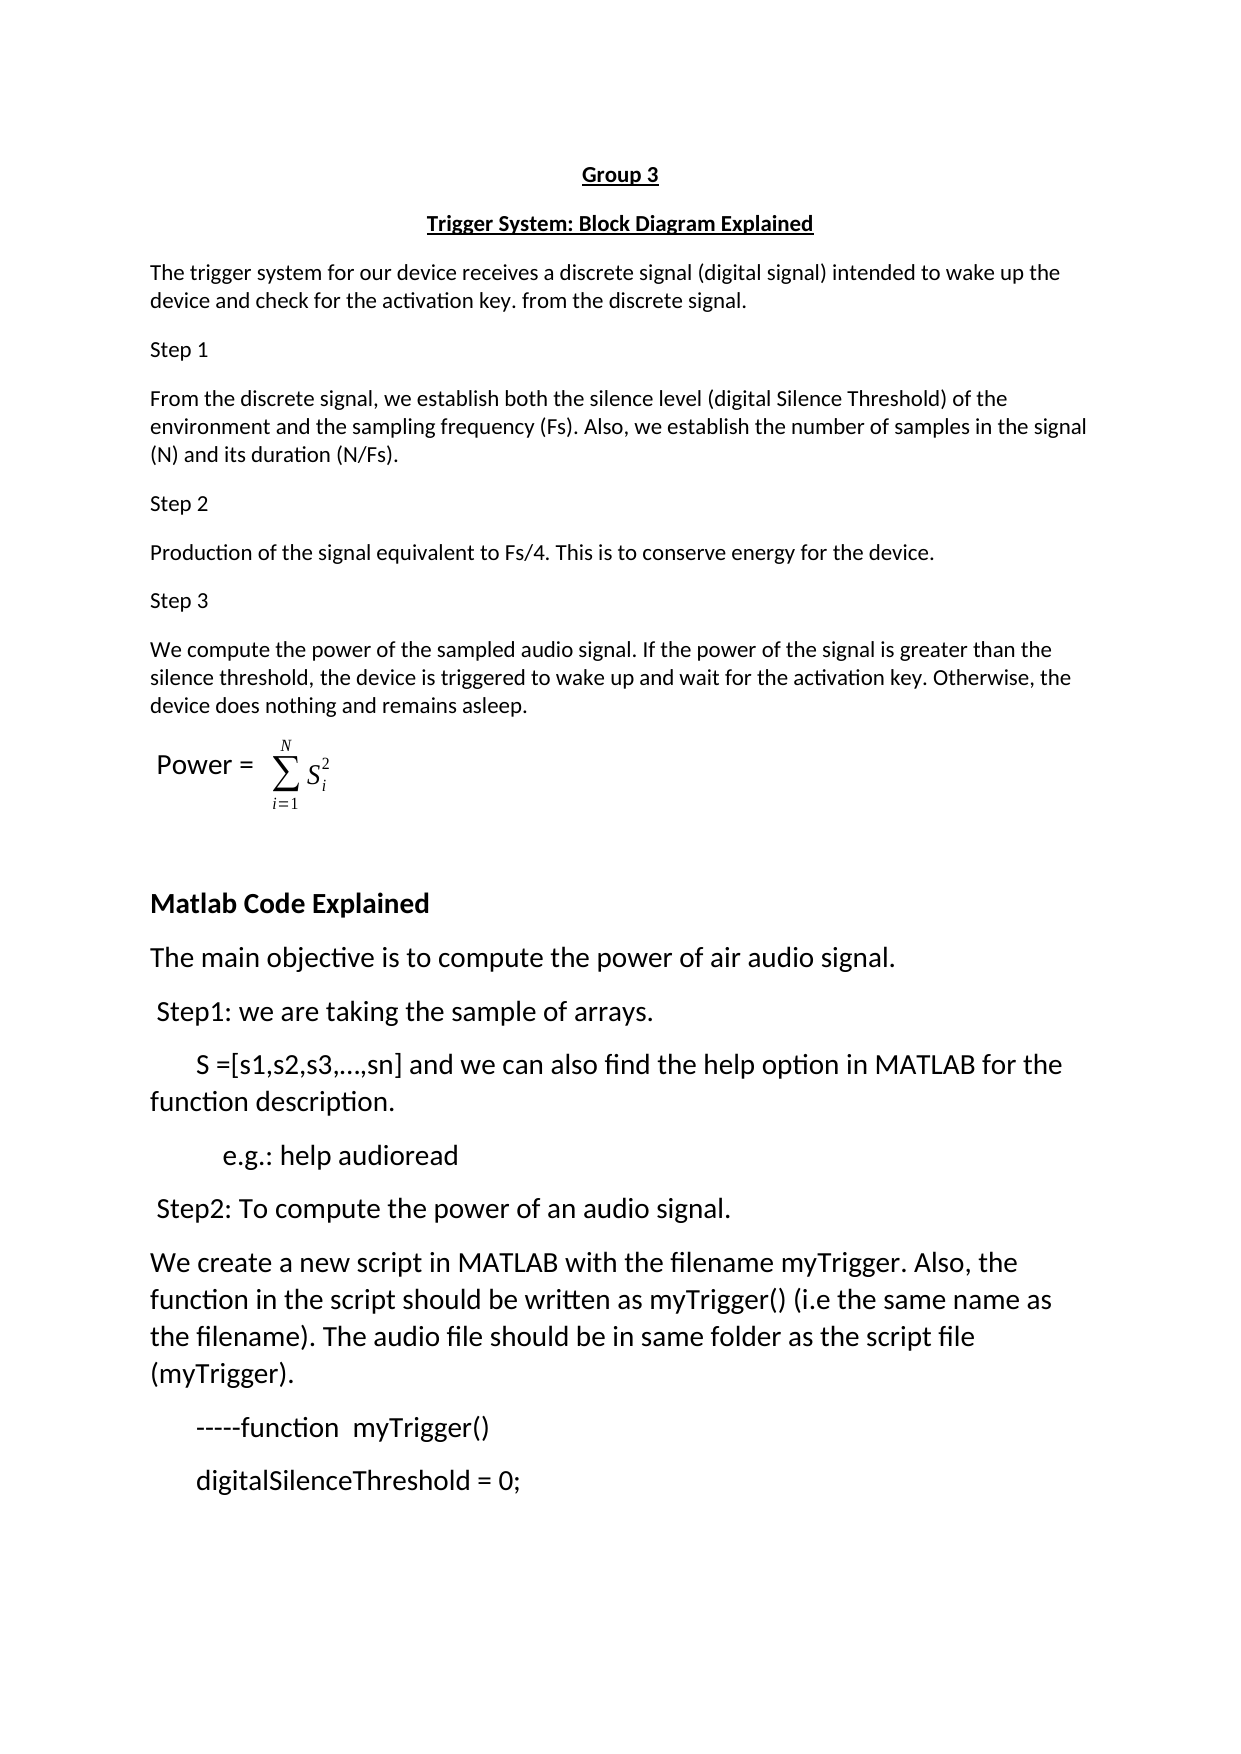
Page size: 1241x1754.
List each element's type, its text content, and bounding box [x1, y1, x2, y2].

text Group 3 [150, 160, 1090, 188]
text The main objective is to compute the power of air audio signal. [150, 939, 1090, 974]
text Trigger System: Block Diagram Explained [150, 209, 1090, 237]
text Step 2 [150, 489, 1090, 517]
text e.g.: help audioread [150, 1137, 1090, 1172]
text Step 3 [150, 586, 1090, 614]
text Step 1 [150, 335, 1090, 363]
text From the discrete signal, we establish both the silence level (digital Silence Threshold) of the environment and the sampling frequency (Fs). Also, we establish the number of samples in the signal (N) and its duration (N/Fs). [150, 384, 1090, 468]
text digitalSilenceThreshold = 0; [150, 1462, 1090, 1498]
text Step2: To compute the power of an audio signal. [150, 1191, 1090, 1226]
text -----function myTrigger() [150, 1409, 1090, 1444]
text Production of the signal equivalent to Fs/4. This is to conserve energy for the device. [150, 538, 1090, 566]
text We create a new script in MATLAB with the filename myTrigger. Also, the function in the script should be written as myTrigger() (i.e the same name as the filename). The audio file should be in same folder as the script file (myTrigger). [150, 1244, 1090, 1391]
text The trigger system for our device receives a discrete signal (digital signal) intended to wake up the device and check for the activation key. from the discrete signal. [150, 258, 1090, 314]
text We compute the power of the sampled audio signal. If the power of the signal is greater than the silence threshold, the device is triggered to wake up and wait for the activation key. Otherwise, the device does nothing and remains asleep. [150, 635, 1090, 719]
text Power = [150, 730, 1090, 813]
text S =[s1,s2,s3,…,sn] and we can also find the help option in MATLAB for the function description. [150, 1046, 1090, 1119]
text Matlab Code Explained [150, 885, 1090, 921]
text Step1: we are taking the sample of arrays. [150, 993, 1090, 1028]
